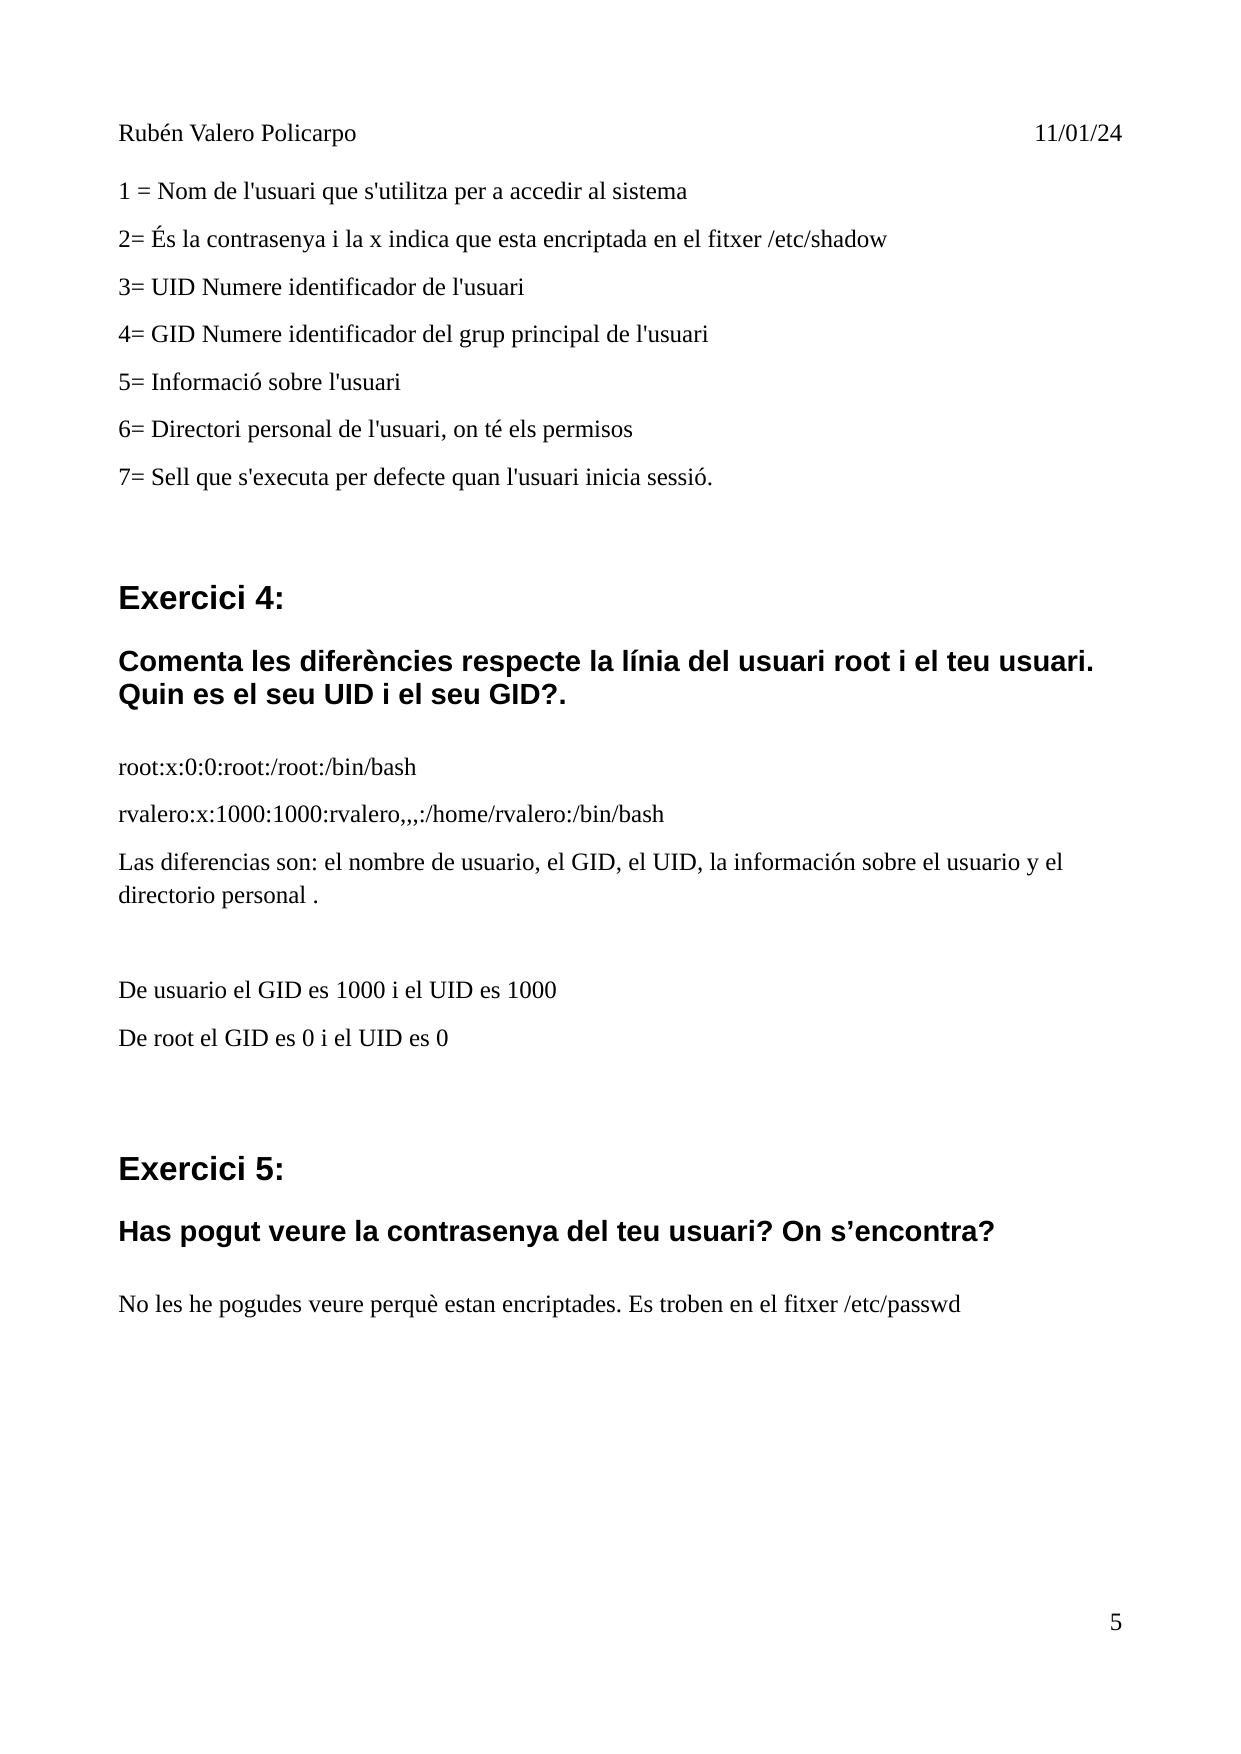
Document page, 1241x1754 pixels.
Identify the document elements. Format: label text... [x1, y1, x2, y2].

text 1 = Nom de l'usuari que s'utilitza per a accedir al sistema [118, 176, 1122, 205]
text root:x:0:0:root:/root:/bin/bash [118, 752, 1122, 781]
text rvalero:x:1000:1000:rvalero,,,:/home/rvalero:/bin/bash [118, 799, 1122, 828]
text Las diferencias son: el nombre de usuario, el GID, el UID, la información sobre el usuario y el directorio personal . [118, 847, 1122, 909]
subtitle Comenta les diferències respecte la línia del usuari root i el teu usuari. Quin es el seu UID i el seu GID?. [118, 643, 1122, 711]
text 2= És la contrasenya i la x indica que esta encriptada en el fitxer /etc/shadow [118, 224, 1122, 253]
text 3= UID Numere identificador de l'usuari [118, 272, 1122, 300]
text De usuario el GID es 1000 i el UID es 1000 [118, 975, 1122, 1004]
text 7= Sell que s'executa per defecte quan l'usuari inicia sessió. [118, 462, 1122, 491]
subtitle Exercici 4: [118, 578, 1122, 616]
text De root el GID es 0 i el UID es 0 [118, 1023, 1122, 1052]
text 4= GID Numere identificador del grup principal de l'usuari [118, 319, 1122, 348]
text No les he pogudes veure perquè estan encriptades. Es troben en el fitxer /etc/passwd [118, 1289, 1122, 1318]
text 6= Directori personal de l'usuari, on té els permisos [118, 414, 1122, 443]
subtitle Has pogut veure la contrasenya del teu usuari? On s’encontra? [118, 1214, 1122, 1248]
text 5= Informació sobre l'usuari [118, 367, 1122, 396]
subtitle Exercici 5: [118, 1149, 1122, 1187]
